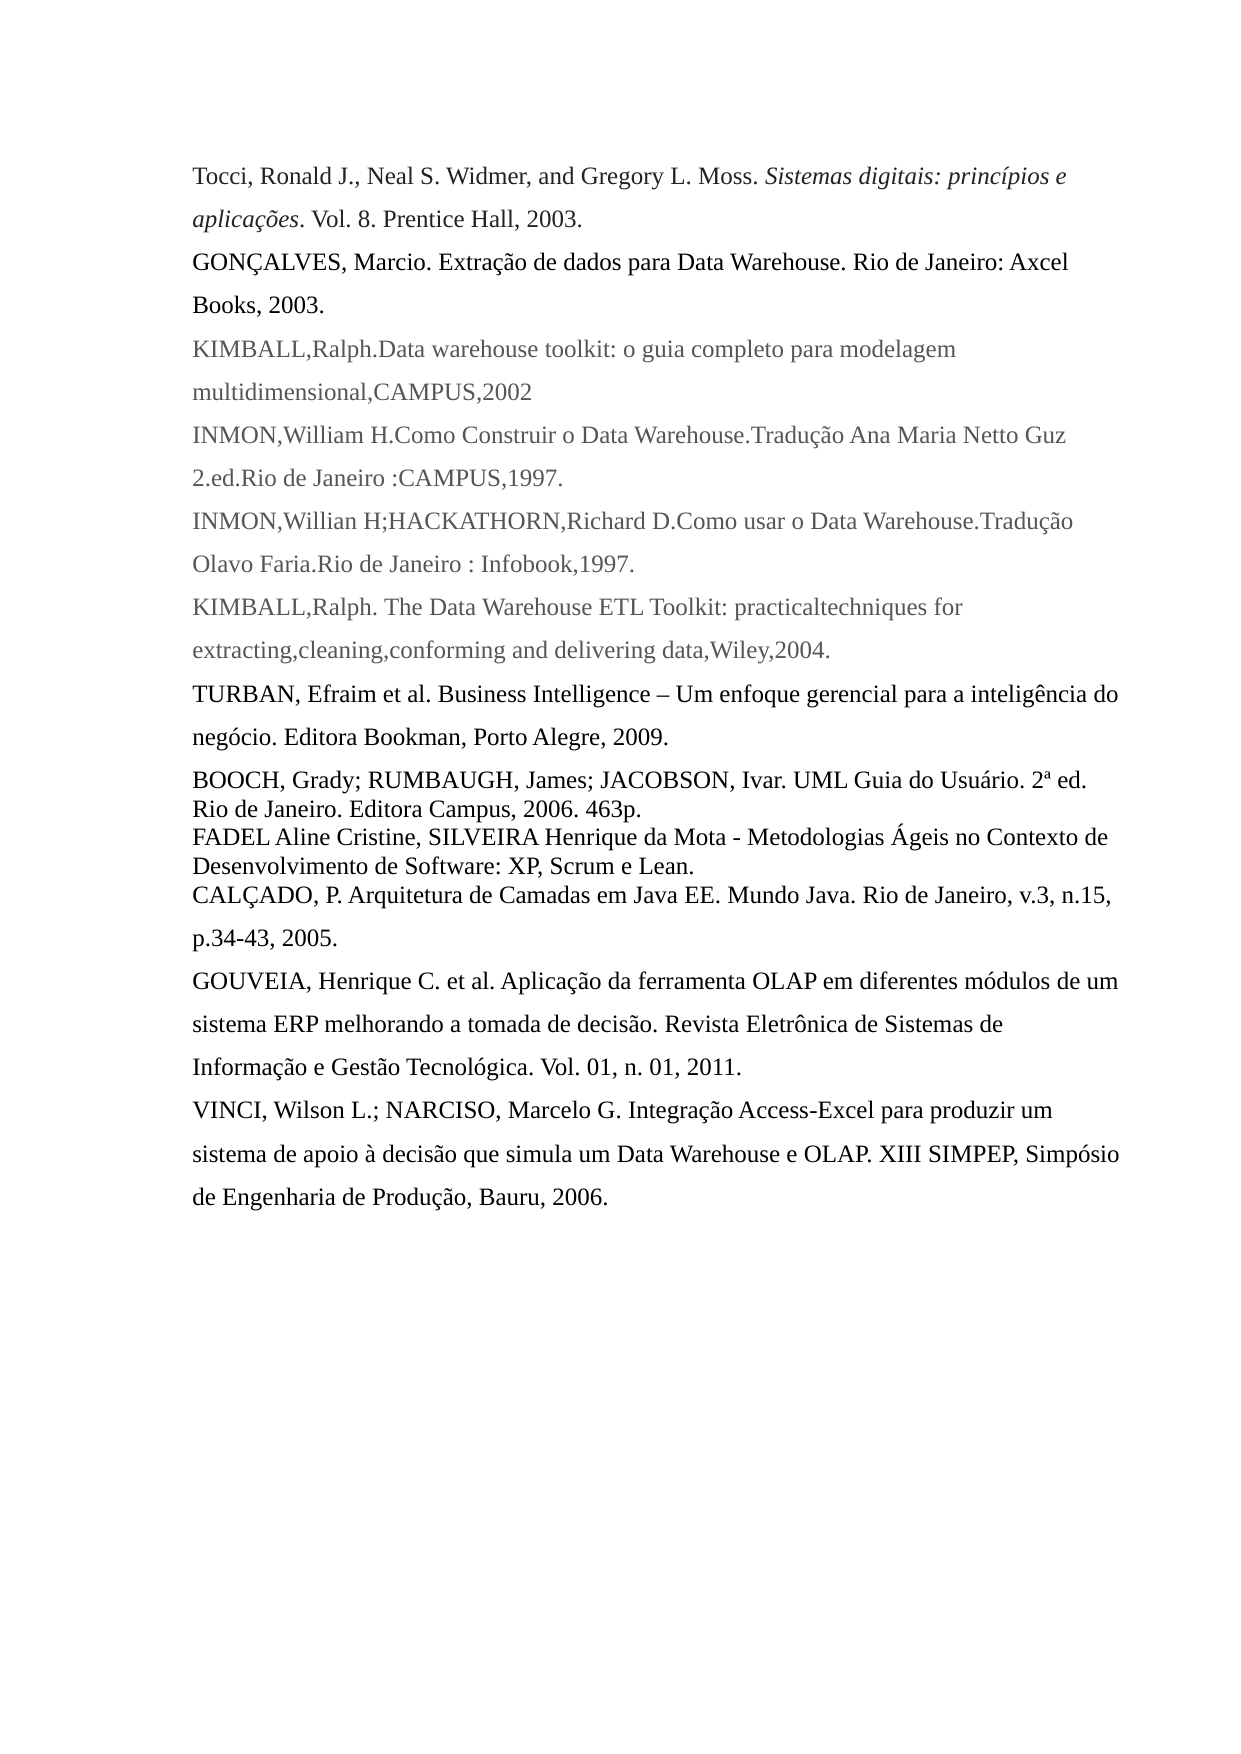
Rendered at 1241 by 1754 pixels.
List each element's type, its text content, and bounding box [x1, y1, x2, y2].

list VINCI, Wilson L.; NARCISO, Marcelo G. Integração Access‑Excel para produzir um sistema de apoio à decisão que simula um Data Warehouse e OLAP. XIII SIMPEP, Simpósio de Engenharia de Produção, Bauru, 2006. [192, 1096, 1122, 1211]
text FADEL Aline Cristine, SILVEIRA Henrique da Mota - Metodologias Ágeis no Contexto de Desenvolvimento de Software: XP, Scrum e Lean. [192, 822, 1122, 880]
list GOUVEIA, Henrique C. et al. Aplicação da ferramenta OLAP em diferentes módulos de um sistema ERP melhorando a tomada de decisão. Revista Eletrônica de Sistemas de Informação e Gestão Tecnológica. Vol. 01, n. 01, 2011. [192, 966, 1122, 1081]
list Tocci, Ronald J., Neal S. Widmer, and Gregory L. Moss. Sistemas digitais: princípios e aplicações. Vol. 8. Prentice Hall, 2003. [192, 161, 1122, 233]
list KIMBALL,Ralph.Data warehouse toolkit: o guia completo para modelagem multidimensional,CAMPUS,2002 INMON,William H.Como Construir o Data Warehouse.Tradução Ana Maria Netto Guz 2.ed.Rio de Janeiro :CAMPUS,1997. INMON,Willian H;HACKATHORN,Richard D.Como usar o Data Warehouse.Tradução Olavo Faria.Rio de Janeiro : Infobook,1997. KIMBALL,Ralph. The Data Warehouse ETL Toolkit: practicaltechniques for extracting,cleaning,conforming and delivering data,Wiley,2004. [192, 334, 1122, 664]
text BOOCH, Grady; RUMBAUGH, James; JACOBSON, Ivar. UML Guia do Usuário. 2ª ed. Rio de Janeiro. Editora Campus, 2006. 463p. [192, 765, 1122, 822]
list GONÇALVES, Marcio. Extração de dados para Data Warehouse. Rio de Janeiro: Axcel Books, 2003. [192, 247, 1122, 319]
list CALÇADO, P. Arquitetura de Camadas em Java EE. Mundo Java. Rio de Janeiro, v.3, n.15, p.34-43, 2005. [192, 880, 1122, 952]
list TURBAN, Efraim et al. Business Intelligence – Um enfoque gerencial para a inteligência do negócio. Editora Bookman, Porto Alegre, 2009. [192, 679, 1122, 751]
